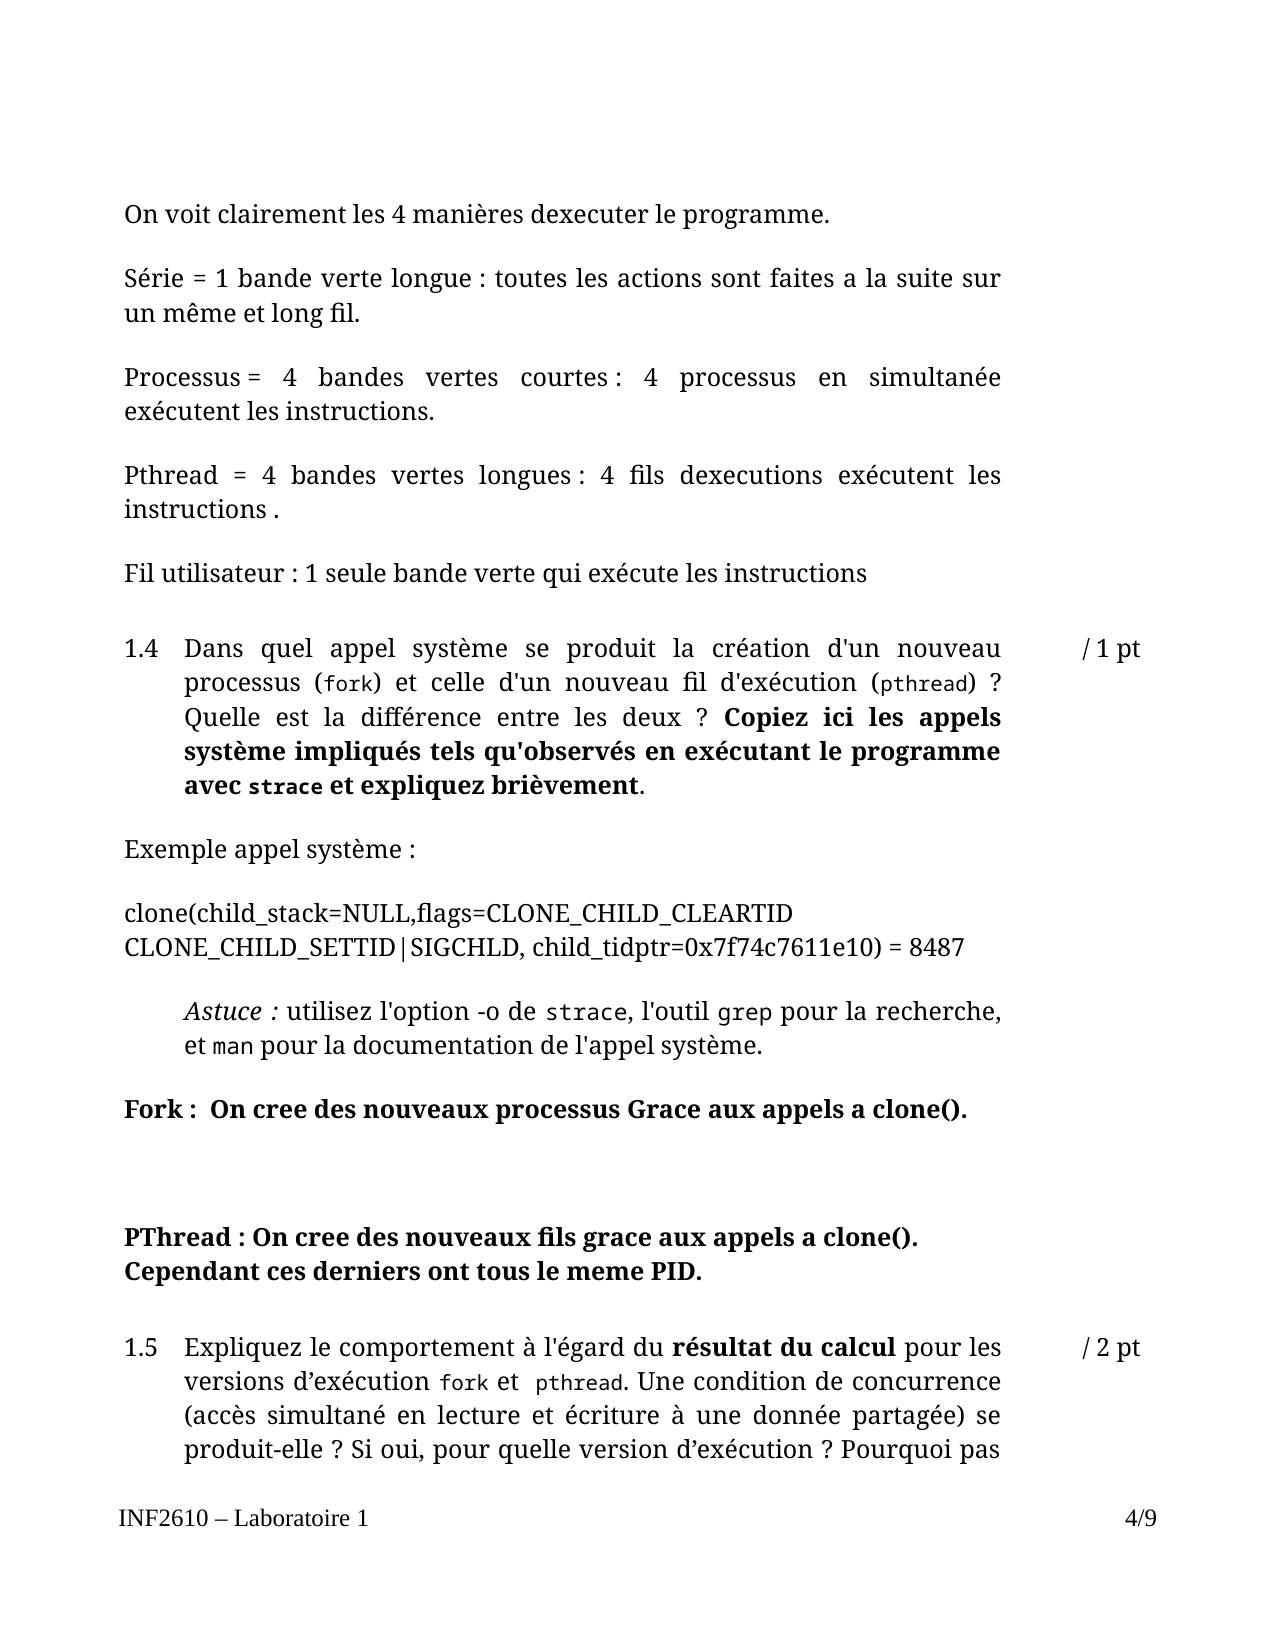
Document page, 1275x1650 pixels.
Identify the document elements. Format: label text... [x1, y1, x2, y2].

table_cell On voit clairement les 4 manières dexecuter le programme. Série = 1 bande verte longue : toutes les actions sont faites a la suite sur un même et long fil. Processus = 4 bandes vertes courtes : 4 processus en simultanée exécutent les instructions. Pthread = 4 bandes vertes longues : 4 fils dexecutions exécutent les instructions . Fil utilisateur : 1 seule bande verte qui exécute les instructions [118, 176, 1007, 610]
table_cell / 2 pt [1077, 1309, 1158, 1471]
table_cell Expliquez le comportement à l'égard du résultat du calcul pour les versions d’exécution fork et pthread. Une condition de concurrence (accès simultané en lecture et écriture à une donnée partagée) se produit-elle ? Si oui, pour quelle version d’exécution ? Pourquoi pas [118, 1309, 1007, 1471]
table_cell Dans quel appel système se produit la création d'un nouveau processus (fork) et celle d'un nouveau fil d'exécution (pthread) ? Quelle est la différence entre les deux ? Copiez ici les appels système impliqués tels qu'observés en exécutant le programme avec strace et expliquez brièvement. Exemple appel système : clone(child_stack=NULL,flags=CLONE_CHILD_CLEARTID CLONE_CHILD_SETTID|SIGCHLD, child_tidptr=0x7f74c7611e10) = 8487 Astuce : utilisez l'option -o de strace, l'outil grep pour la recherche, et man pour la documentation de l'appel système. Fork : On cree des nouveaux processus Grace aux appels a clone(). PThread : On cree des nouveaux fils grace aux appels a clone(). Cependant ces derniers ont tous le meme PID. [118, 610, 1007, 1309]
table_cell [1008, 1309, 1077, 1471]
table_cell / 1 pt [1077, 610, 1158, 1309]
table_cell [1008, 176, 1077, 610]
table_cell [1077, 176, 1158, 610]
table_cell [1008, 610, 1077, 1309]
